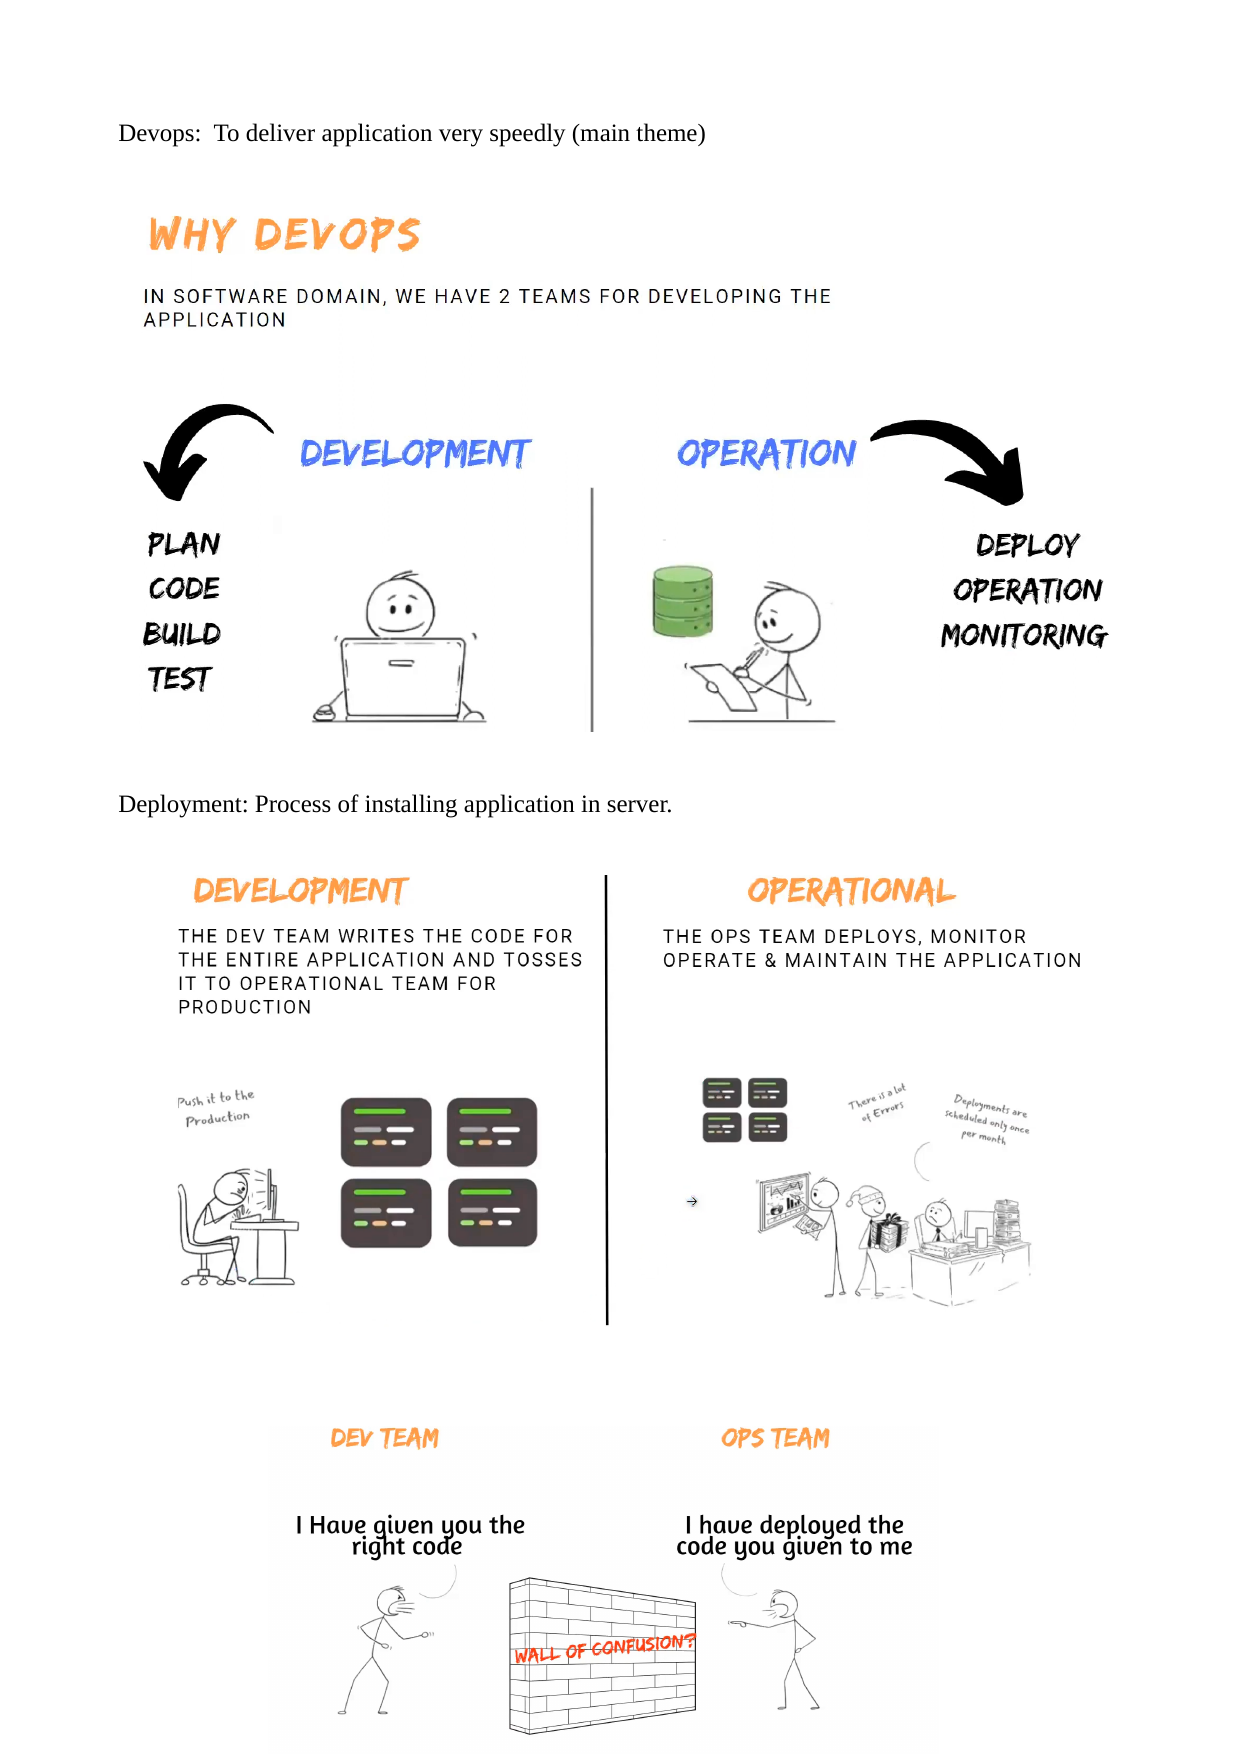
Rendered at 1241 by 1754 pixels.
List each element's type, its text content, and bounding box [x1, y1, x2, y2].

text Deployment: Process of installing application in server. [118, 789, 1122, 818]
picture [127, 207, 1116, 732]
picture [267, 1426, 939, 1754]
picture [157, 875, 1083, 1327]
text Devops: To deliver application very speedly (main theme) [118, 118, 1122, 147]
